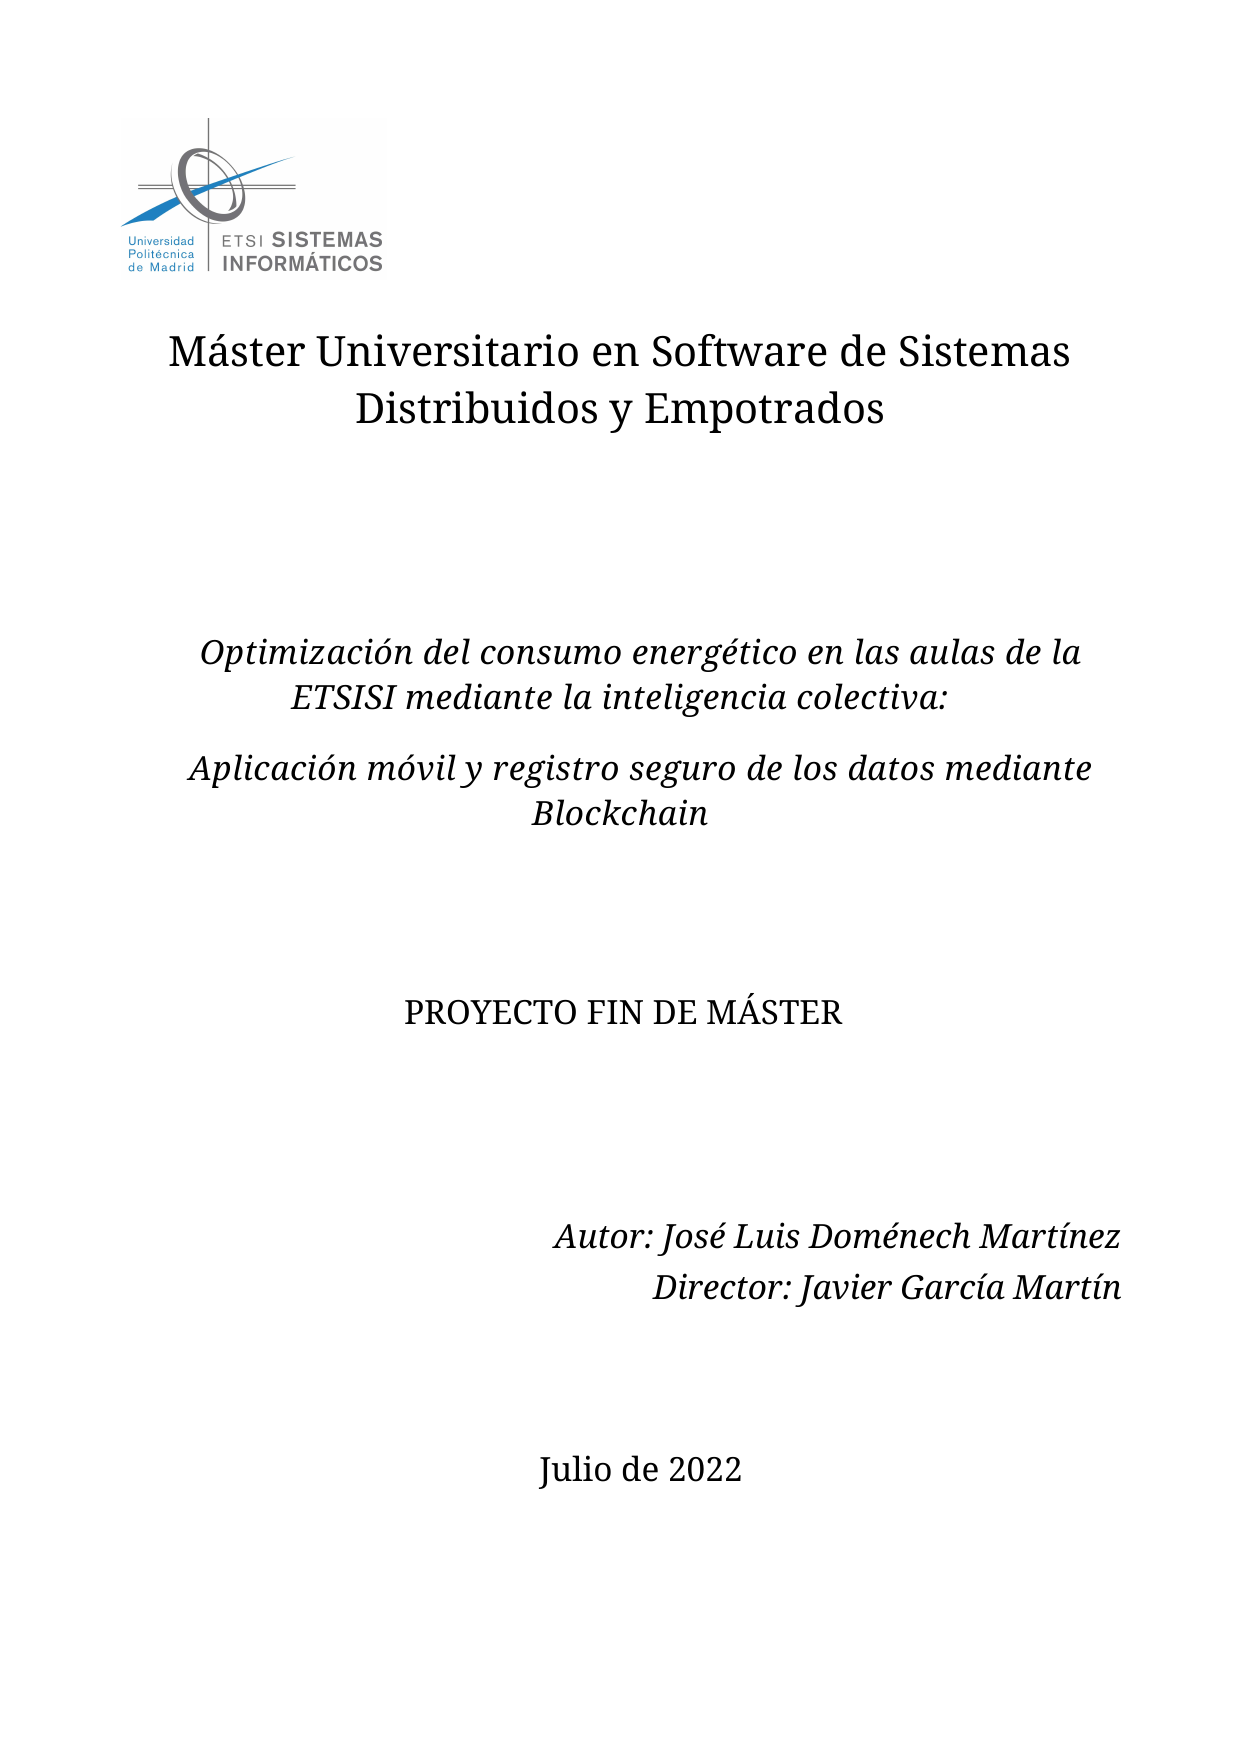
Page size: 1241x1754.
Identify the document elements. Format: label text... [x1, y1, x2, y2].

subtitle Optimización del consumo energético en las aulas de la ETSISI mediante la inteligencia colectiva: [118, 628, 1122, 719]
text Máster Universitario en Software de Sistemas Distribuidos y Empotrados [118, 322, 1122, 435]
text Director: Javier García Martín [118, 1263, 1122, 1309]
picture [120, 118, 388, 280]
text Autor: José Luis Doménech Martínez [118, 1213, 1122, 1258]
text PROYECTO FIN DE MÁSTER [124, 989, 1122, 1034]
text Julio de 2022 [118, 1446, 1122, 1491]
subtitle Aplicación móvil y registro seguro de los datos mediante Blockchain [118, 744, 1122, 835]
